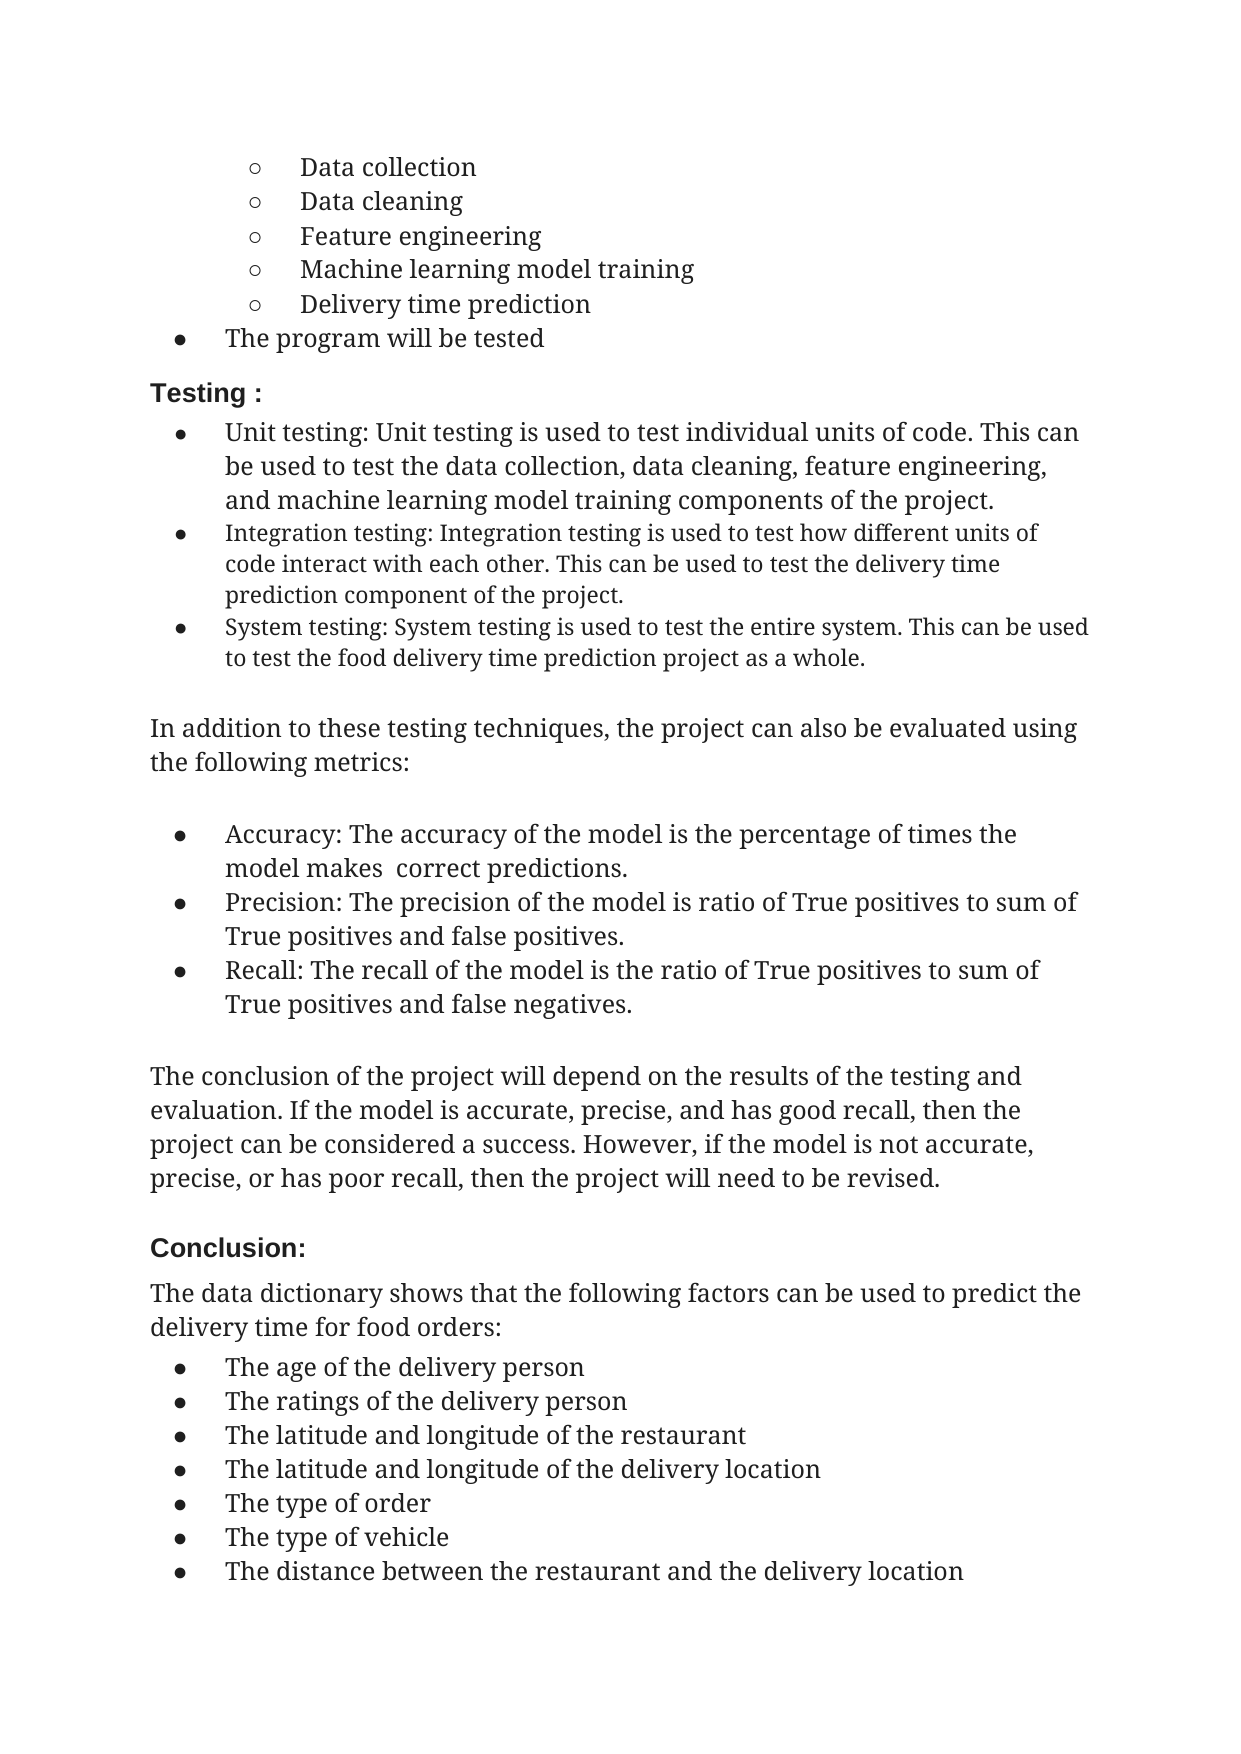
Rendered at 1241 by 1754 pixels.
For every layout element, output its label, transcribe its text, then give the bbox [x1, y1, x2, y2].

text Testing : [150, 377, 1090, 408]
list The latitude and longitude of the delivery location [187, 1452, 1090, 1486]
list The distance between the restaurant and the delivery location [187, 1554, 1090, 1588]
list The latitude and longitude of the restaurant [187, 1418, 1090, 1452]
list Unit testing: Unit testing is used to test individual units of code. This can be used to test the data collection, data cleaning, feature engineering, and machine learning model training components of the project. [187, 415, 1090, 517]
list Machine learning model training [262, 252, 1090, 286]
list System testing: System testing is used to test the entire system. This can be used to test the food delivery time prediction project as a whole. [187, 611, 1090, 673]
list The ratings of the delivery person [187, 1384, 1090, 1418]
list Delivery time prediction [262, 286, 1090, 320]
text The data dictionary shows that the following factors can be used to predict the delivery time for food orders: [150, 1275, 1090, 1343]
list Recall: The recall of the model is the ratio of True positives to sum of True positives and false negatives. [187, 953, 1090, 1021]
list The type of order [187, 1486, 1090, 1520]
list Accuracy: The accuracy of the model is the percentage of times the model makes correct predictions. [187, 816, 1090, 884]
list The program will be tested [187, 320, 1090, 354]
text The conclusion of the project will depend on the results of the testing and evaluation. If the model is accurate, precise, and has good recall, then the project can be considered a success. However, if the model is not accurate, precise, or has poor recall, then the project will need to be revised. [150, 1058, 1090, 1194]
list Feature engineering [262, 218, 1090, 252]
list Integration testing: Integration testing is used to test how different units of code interact with each other. This can be used to test the delivery time prediction component of the project. [187, 517, 1090, 611]
text In addition to these testing techniques, the project can also be evaluated using the following metrics: [150, 711, 1090, 779]
text Conclusion: [150, 1232, 1090, 1263]
list Data cleaning [262, 184, 1090, 218]
list Precision: The precision of the model is ratio of True positives to sum of True positives and false positives. [187, 884, 1090, 953]
list The age of the delivery person [187, 1349, 1090, 1384]
list Data collection [262, 150, 1090, 184]
list The type of vehicle [187, 1520, 1090, 1554]
